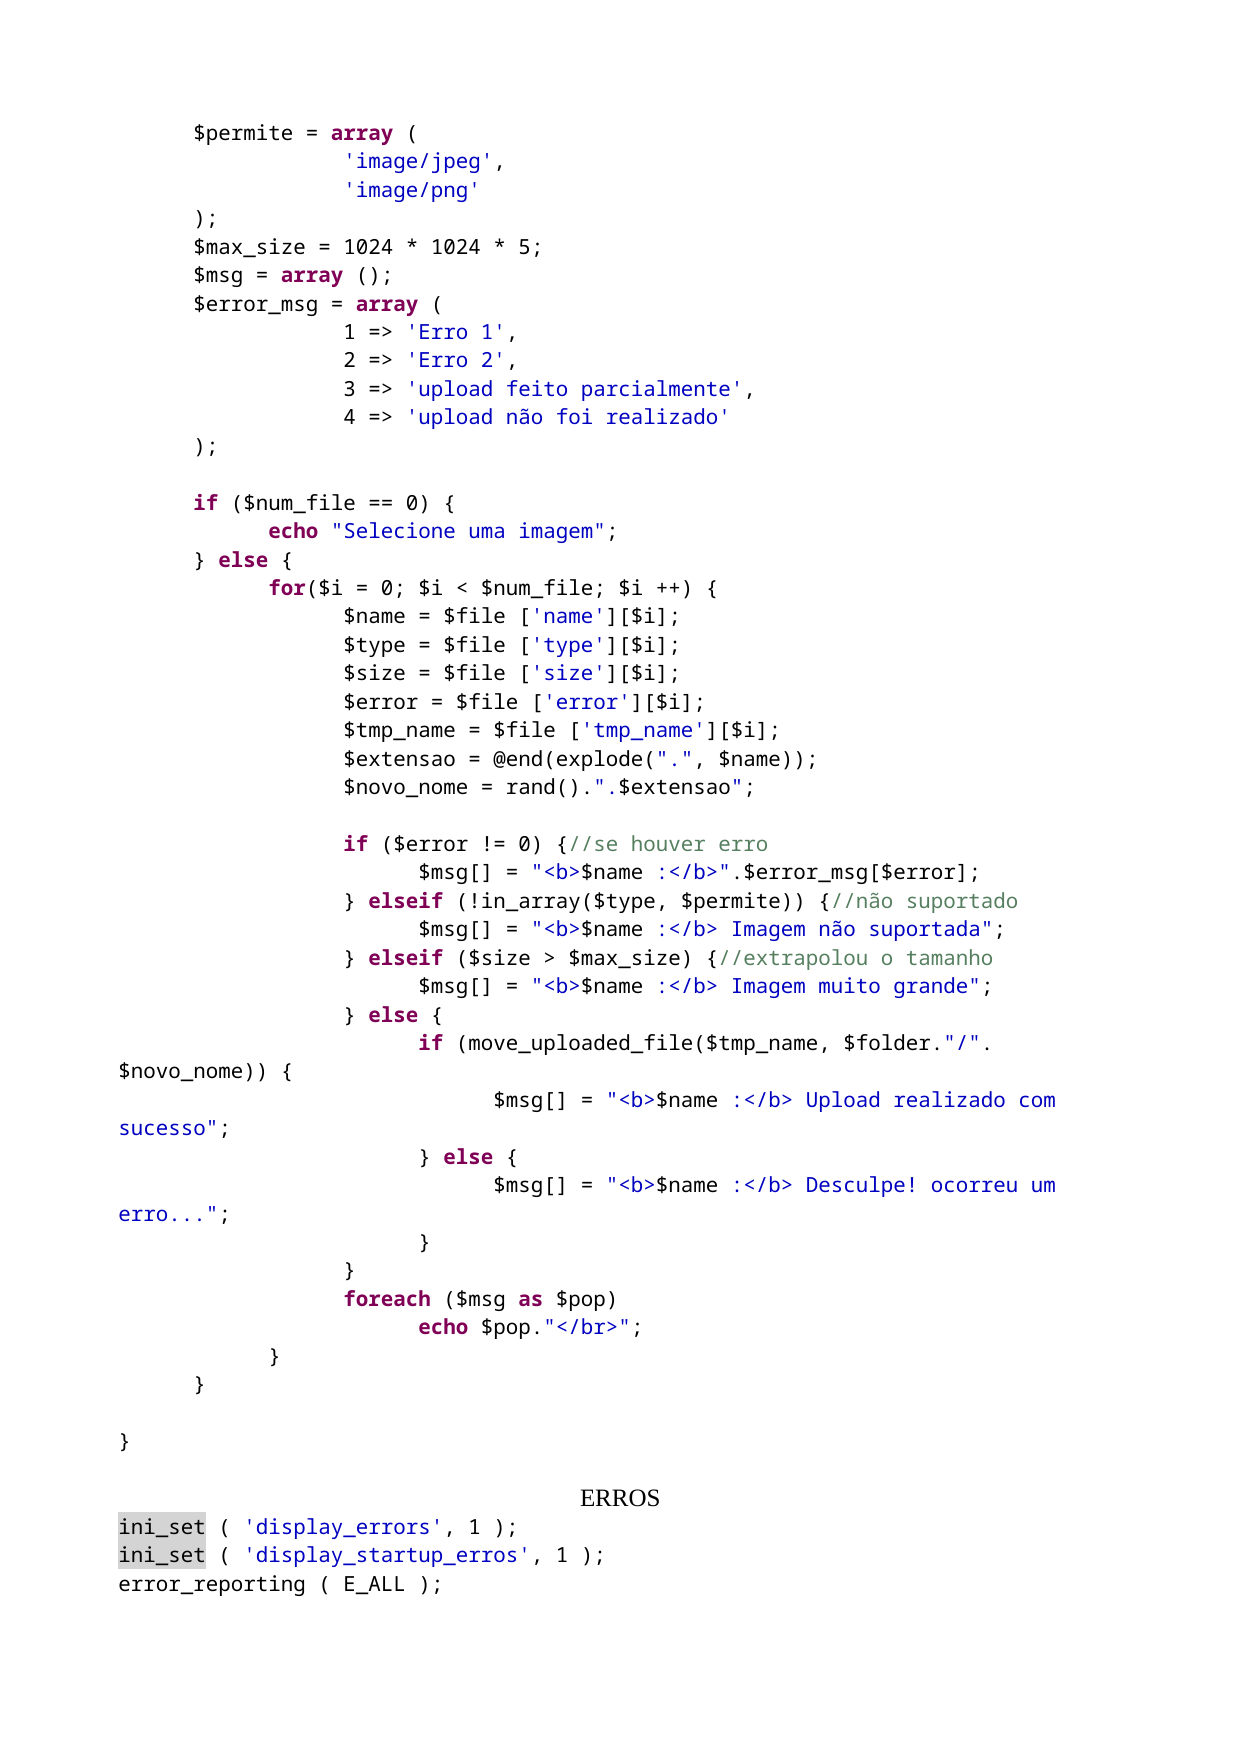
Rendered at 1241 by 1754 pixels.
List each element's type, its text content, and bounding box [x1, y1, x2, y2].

text } else { [118, 1142, 1122, 1170]
text ERROS [118, 1483, 1122, 1512]
text ); [118, 431, 1122, 459]
text if (move_uploaded_file($tmp_name, $folder."/".$novo_nome)) { [118, 1028, 1122, 1085]
text } elseif ($size > $max_size) {//extrapolou o tamanho [118, 943, 1122, 971]
text ); [118, 203, 1122, 232]
text ini_set ( 'display_errors', 1 ); [118, 1512, 1122, 1541]
text $tmp_name = $file ['tmp_name'][$i]; [118, 715, 1122, 744]
text 3 => 'upload feito parcialmente', [118, 374, 1122, 402]
text } [118, 1227, 1122, 1256]
text $novo_nome = rand().".$extensao"; [118, 772, 1122, 801]
text $msg[] = "<b>$name :</b> Imagem não suportada"; [118, 914, 1122, 943]
text $error_msg = array ( [118, 289, 1122, 317]
text $type = $file ['type'][$i]; [118, 630, 1122, 658]
text $msg[] = "<b>$name :</b>".$error_msg[$error]; [118, 857, 1122, 886]
text $error = $file ['error'][$i]; [118, 687, 1122, 715]
text echo $pop."</br>"; [118, 1312, 1122, 1341]
text $msg[] = "<b>$name :</b> Upload realizado com sucesso"; [118, 1085, 1122, 1142]
text $size = $file ['size'][$i]; [118, 658, 1122, 687]
text $permite = array ( [118, 118, 1122, 147]
text 1 => 'Erro 1', [118, 317, 1122, 346]
text } [118, 1426, 1122, 1455]
text } elseif (!in_array($type, $permite)) {//não suportado [118, 886, 1122, 914]
text $max_size = 1024 * 1024 * 5; [118, 232, 1122, 260]
text $name = $file ['name'][$i]; [118, 602, 1122, 630]
text 'image/png' [118, 175, 1122, 203]
text $msg[] = "<b>$name :</b> Imagem muito grande"; [118, 971, 1122, 1000]
text } [118, 1256, 1122, 1284]
text } [118, 1369, 1122, 1398]
text } else { [118, 1000, 1122, 1028]
text if ($error != 0) {//se houver erro [118, 829, 1122, 857]
text 4 => 'upload não foi realizado' [118, 402, 1122, 431]
text $msg[] = "<b>$name :</b> Desculpe! ocorreu um erro..."; [118, 1170, 1122, 1227]
text 'image/jpeg', [118, 147, 1122, 175]
text for($i = 0; $i < $num_file; $i ++) { [118, 573, 1122, 602]
text error_reporting ( E_ALL ); [118, 1569, 1122, 1597]
text ini_set ( 'display_startup_erros', 1 ); [118, 1541, 1122, 1569]
text foreach ($msg as $pop) [118, 1284, 1122, 1312]
text } [118, 1341, 1122, 1369]
text $msg = array (); [118, 260, 1122, 289]
text echo "Selecione uma imagem"; [118, 516, 1122, 545]
text 2 => 'Erro 2', [118, 346, 1122, 374]
text $extensao = @end(explode(".", $name)); [118, 744, 1122, 772]
text } else { [118, 545, 1122, 573]
text if ($num_file == 0) { [118, 488, 1122, 516]
